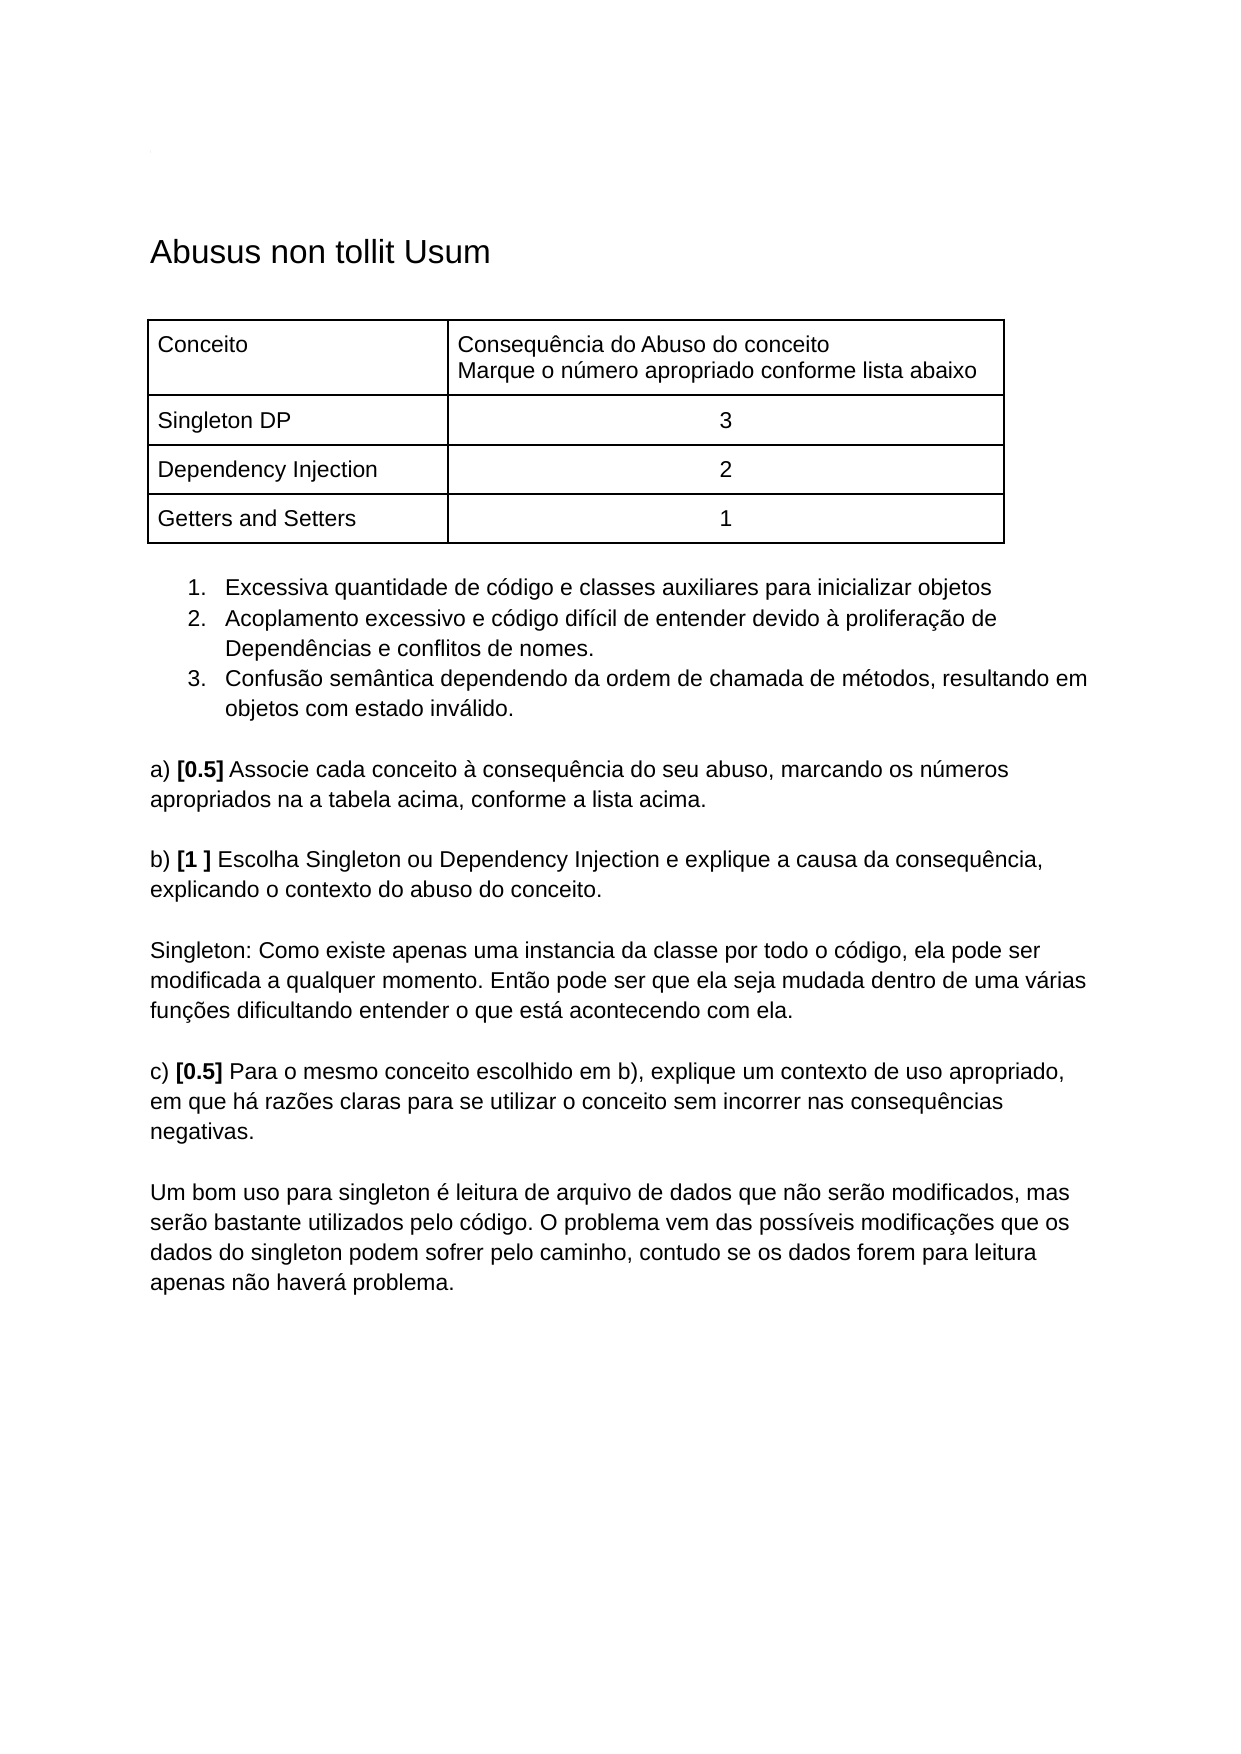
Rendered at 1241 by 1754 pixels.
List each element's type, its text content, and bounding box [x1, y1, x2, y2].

table_header Conceito [149, 321, 447, 394]
text c) [0.5] Para o mesmo conceito escolhido em b), explique um contexto de uso apropriado, em que há razões claras para se utilizar o conceito sem incorrer nas consequências negativas. [150, 1058, 1090, 1144]
table_cell Dependency Injection [149, 446, 447, 493]
text Um bom uso para singleton é leitura de arquivo de dados que não serão modificados, mas serão bastante utilizados pelo código. O problema vem das possíveis modificações que os dados do singleton podem sofrer pelo caminho, contudo se os dados forem para leitura apenas não haverá problema. [150, 1178, 1090, 1295]
table_cell Singleton DP [149, 396, 447, 443]
text Singleton: Como existe apenas uma instancia da classe por todo o código, ela pode ser modificada a qualquer momento. Então pode ser que ela seja mudada dentro de uma várias funções dificultando entender o que está acontecendo com ela. [150, 937, 1090, 1023]
table_cell 2 [449, 446, 1003, 493]
text b) [1 ] Escolha Singleton ou Dependency Injection e explique a causa da consequência, explicando o contexto do abuso do conceito. [150, 846, 1090, 903]
subtitle Abusus non tollit Usum [150, 232, 1090, 270]
list Confusão semântica dependendo da ordem de chamada de métodos, resultando em objetos com estado inválido. [187, 665, 1090, 721]
text a) [0.5] Associe cada conceito à consequência do seu abuso, marcando os números apropriados na a tabela acima, conforme a lista acima. [150, 756, 1090, 812]
table_cell 3 [449, 396, 1003, 443]
table_cell 1 [449, 495, 1003, 542]
table_header Consequência do Abuso do conceito Marque o número apropriado conforme lista abaixo [449, 321, 1003, 394]
list Acoplamento excessivo e código difícil de entender devido à proliferação de Dependências e conflitos de nomes. [187, 604, 1090, 661]
table_cell Getters and Setters [149, 495, 447, 542]
list Excessiva quantidade de código e classes auxiliares para inicializar objetos [187, 574, 1090, 601]
